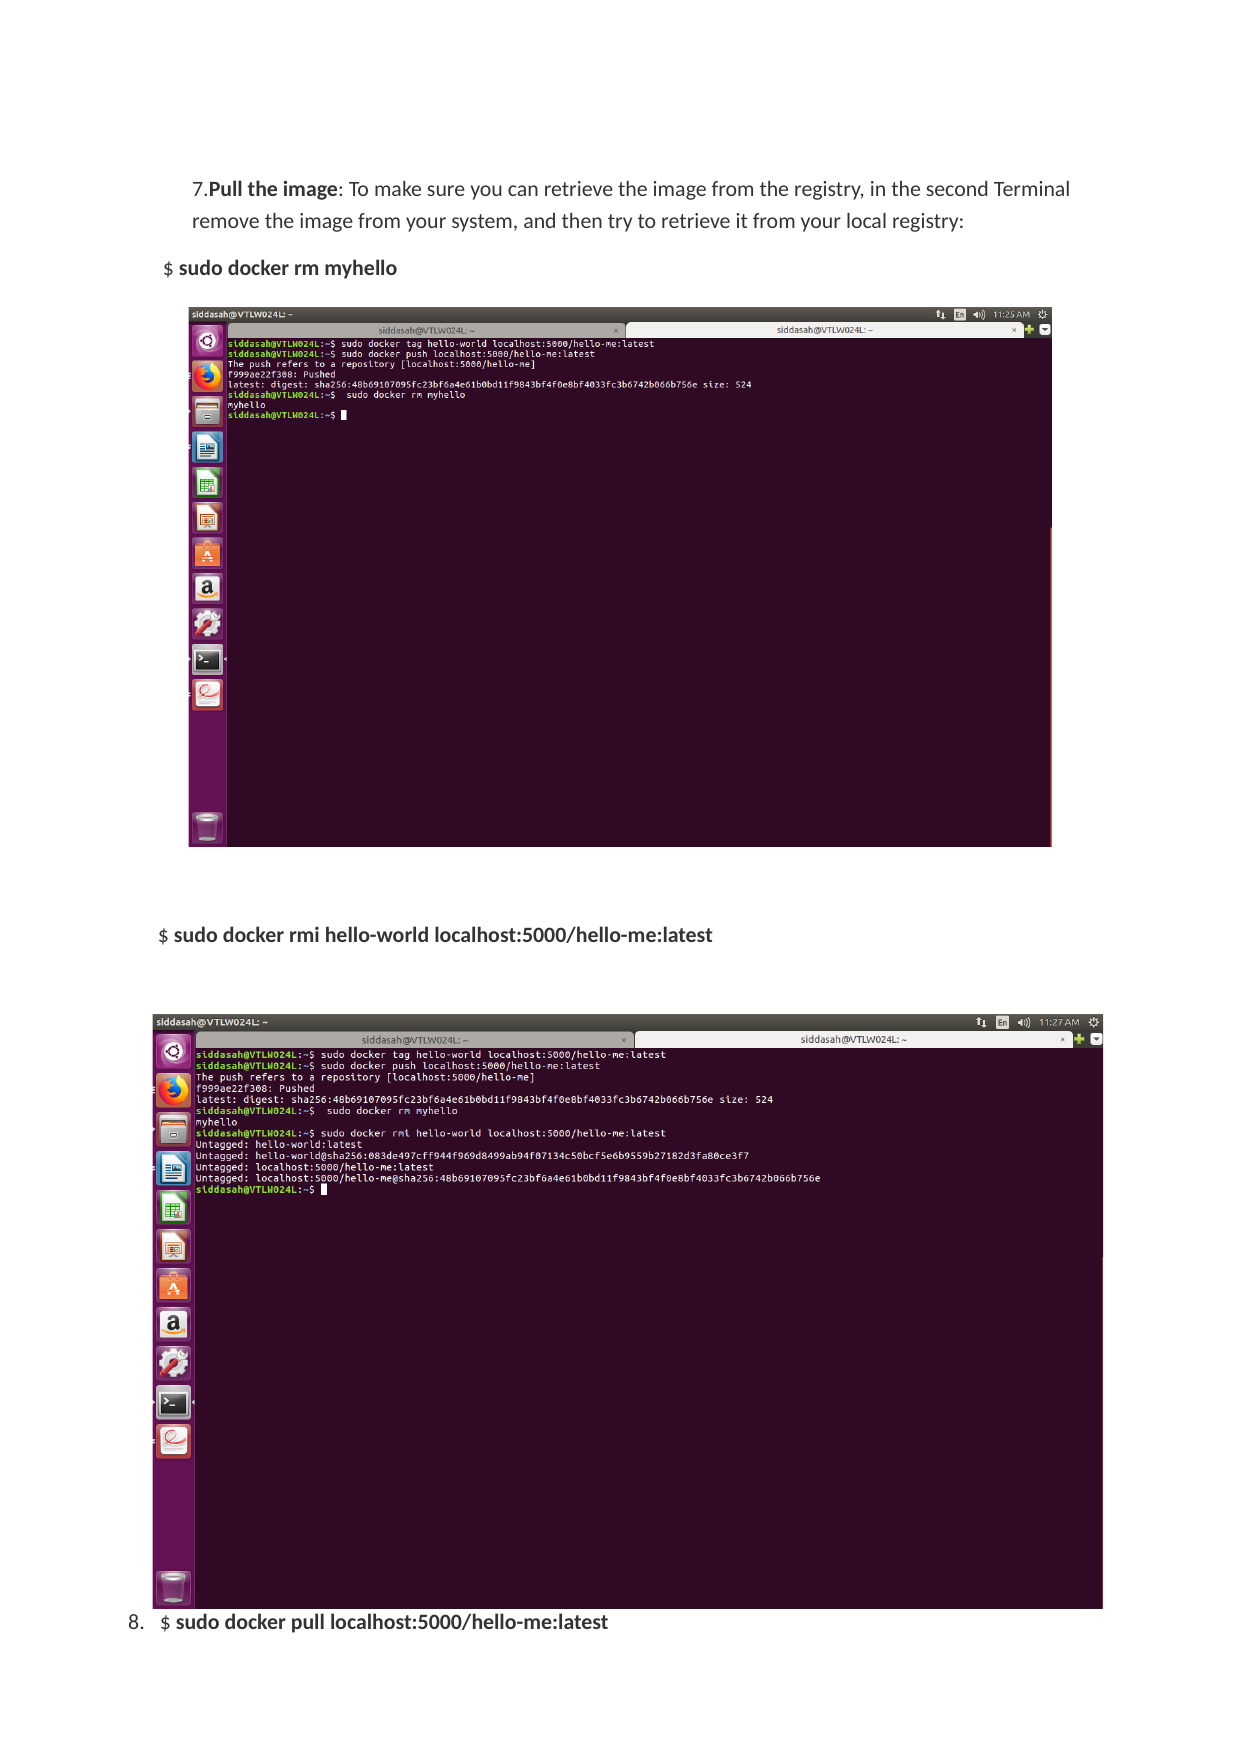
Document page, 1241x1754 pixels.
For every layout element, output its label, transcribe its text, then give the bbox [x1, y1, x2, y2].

text $ sudo docker rmi hello-world localhost:5000/hello-me:latest [118, 921, 1122, 948]
text $ sudo docker rm myhello [118, 254, 1122, 281]
picture [152, 1014, 1104, 1609]
list 7.Pull the image: To make sure you can retrieve the image from the registry, in the second Terminal remove the image from your system, and then try to retrieve it from your local registry: [162, 176, 1122, 234]
picture [188, 307, 1052, 847]
text 8. $ sudo docker pull localhost:5000/hello-me:latest [118, 1608, 1122, 1635]
